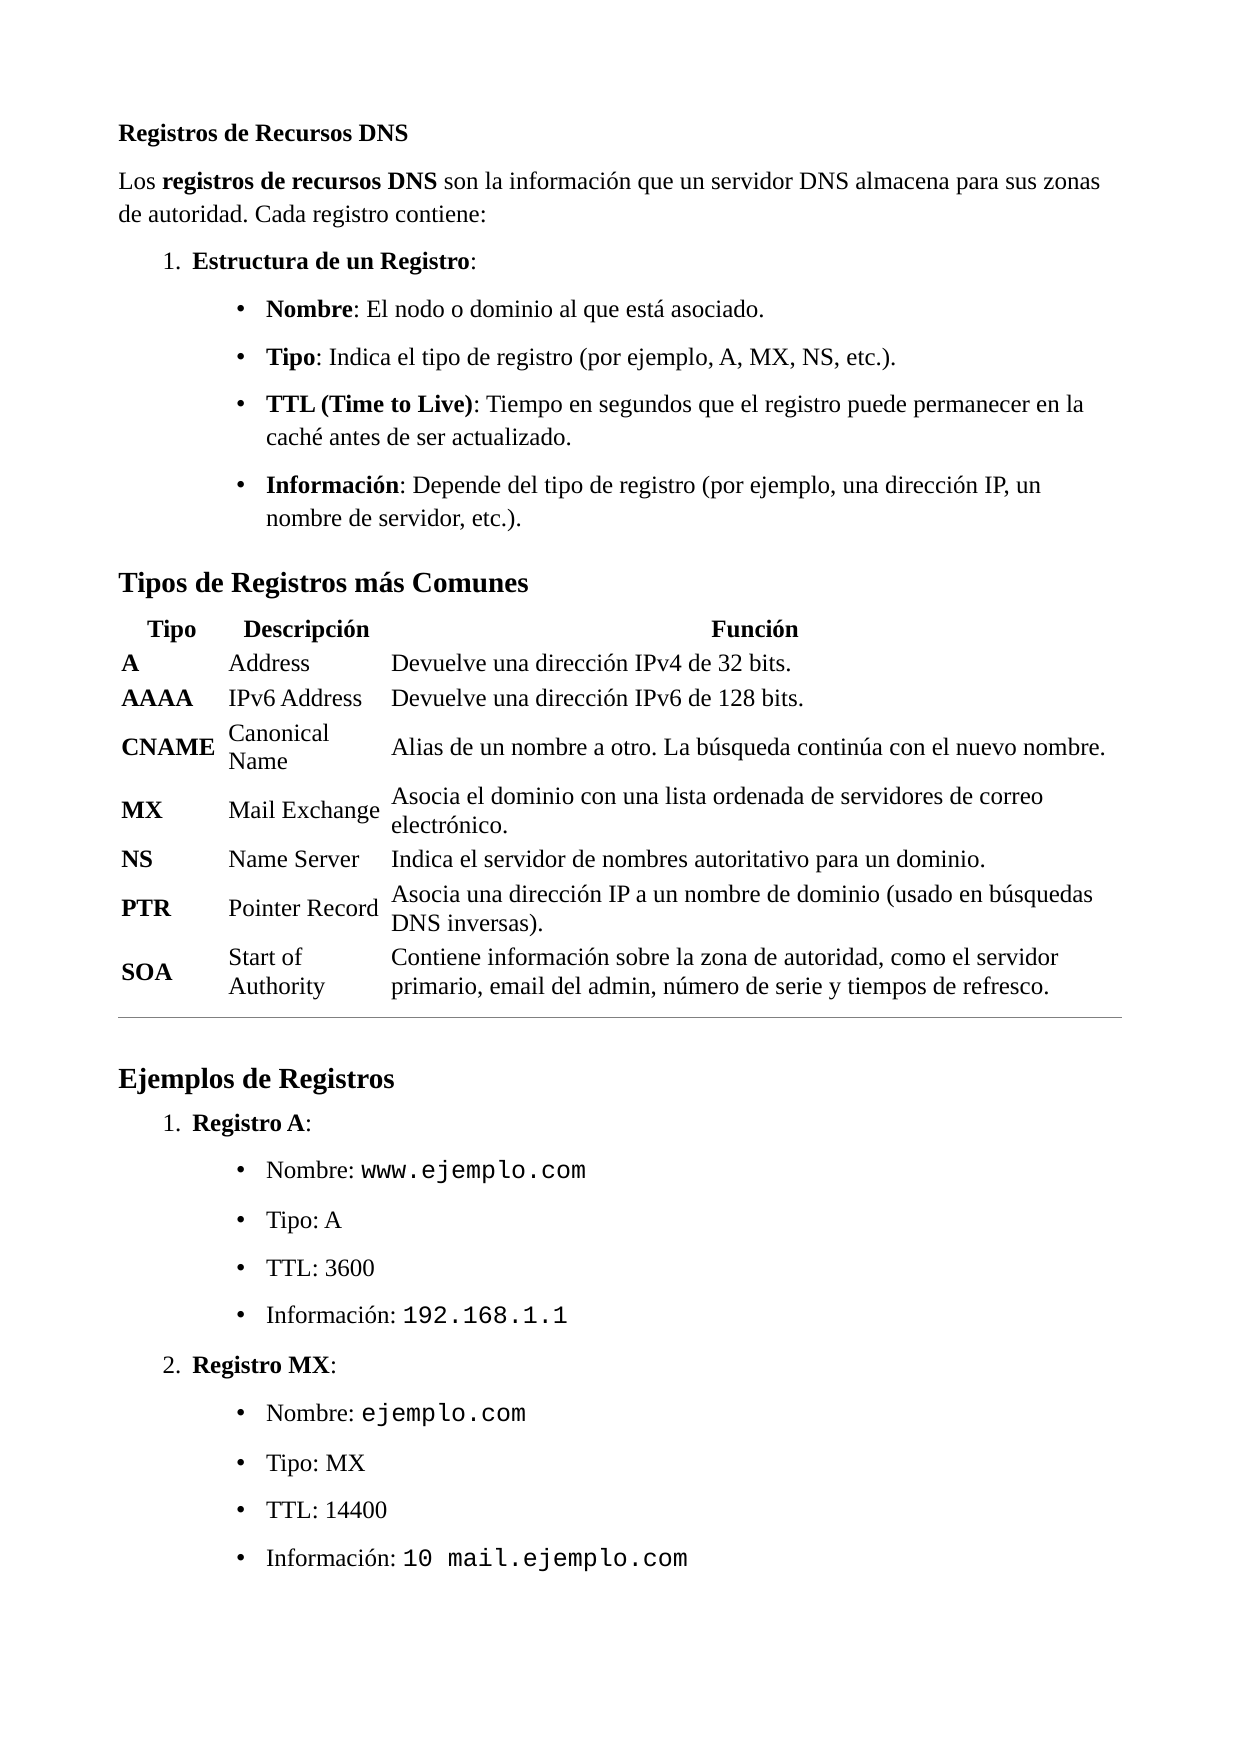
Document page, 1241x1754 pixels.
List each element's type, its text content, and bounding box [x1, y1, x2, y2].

table_cell MX [118, 778, 225, 841]
table_cell CNAME [118, 715, 225, 778]
list Información: 10 mail.ejemplo.com [236, 1543, 1122, 1574]
table_cell Devuelve una dirección IPv4 de 32 bits. [388, 646, 1122, 680]
table_cell Asocia el dominio con una lista ordenada de servidores de correo electrónico. [388, 778, 1122, 841]
table_cell Alias de un nombre a otro. La búsqueda continúa con el nuevo nombre. [388, 715, 1122, 778]
list Registro MX: [162, 1350, 1122, 1379]
list Información: 192.168.1.1 [236, 1300, 1122, 1331]
table_cell Mail Exchange [225, 778, 388, 841]
table_cell Indica el servidor de nombres autoritativo para un dominio. [388, 841, 1122, 876]
table_header Tipo [118, 611, 225, 646]
table_cell Address [225, 646, 388, 680]
table_cell Pointer Record [225, 876, 388, 939]
list Información: Depende del tipo de registro (por ejemplo, una dirección IP, un nombre de servidor, etc.). [236, 470, 1122, 532]
text Registros de Recursos DNS [118, 118, 1122, 147]
list Registro A: [162, 1108, 1122, 1136]
table_cell NS [118, 841, 225, 876]
list Estructura de un Registro: [162, 246, 1122, 275]
table_header Descripción [225, 611, 388, 646]
table_cell Canonical Name [225, 715, 388, 778]
list Tipo: MX [236, 1448, 1122, 1477]
table_cell Start of Authority [225, 939, 388, 1003]
table_cell AAAA [118, 680, 225, 715]
list TTL (Time to Live): Tiempo en segundos que el registro puede permanecer en la caché antes de ser actualizado. [236, 389, 1122, 451]
table_cell A [118, 646, 225, 680]
list Tipo: A [236, 1205, 1122, 1234]
list Nombre: www.ejemplo.com [236, 1155, 1122, 1186]
table_cell IPv6 Address [225, 680, 388, 715]
table_cell Devuelve una dirección IPv6 de 128 bits. [388, 680, 1122, 715]
table_cell Name Server [225, 841, 388, 876]
table_header Función [388, 611, 1122, 646]
list Nombre: El nodo o dominio al que está asociado. [236, 294, 1122, 323]
table_cell PTR [118, 876, 225, 939]
subtitle Ejemplos de Registros [118, 1062, 1122, 1095]
text Los registros de recursos DNS son la información que un servidor DNS almacena para sus zonas de autoridad. Cada registro contiene: [118, 166, 1122, 227]
subtitle Tipos de Registros más Comunes [118, 565, 1122, 598]
table_cell SOA [118, 939, 225, 1003]
table_cell Asocia una dirección IP a un nombre de dominio (usado en búsquedas DNS inversas). [388, 876, 1122, 939]
list Nombre: ejemplo.com [236, 1398, 1122, 1429]
list Tipo: Indica el tipo de registro (por ejemplo, A, MX, NS, etc.). [236, 342, 1122, 370]
table_cell Contiene información sobre la zona de autoridad, como el servidor primario, email del admin, número de serie y tiempos de refresco. [388, 939, 1122, 1003]
list TTL: 3600 [236, 1253, 1122, 1282]
list TTL: 14400 [236, 1496, 1122, 1524]
